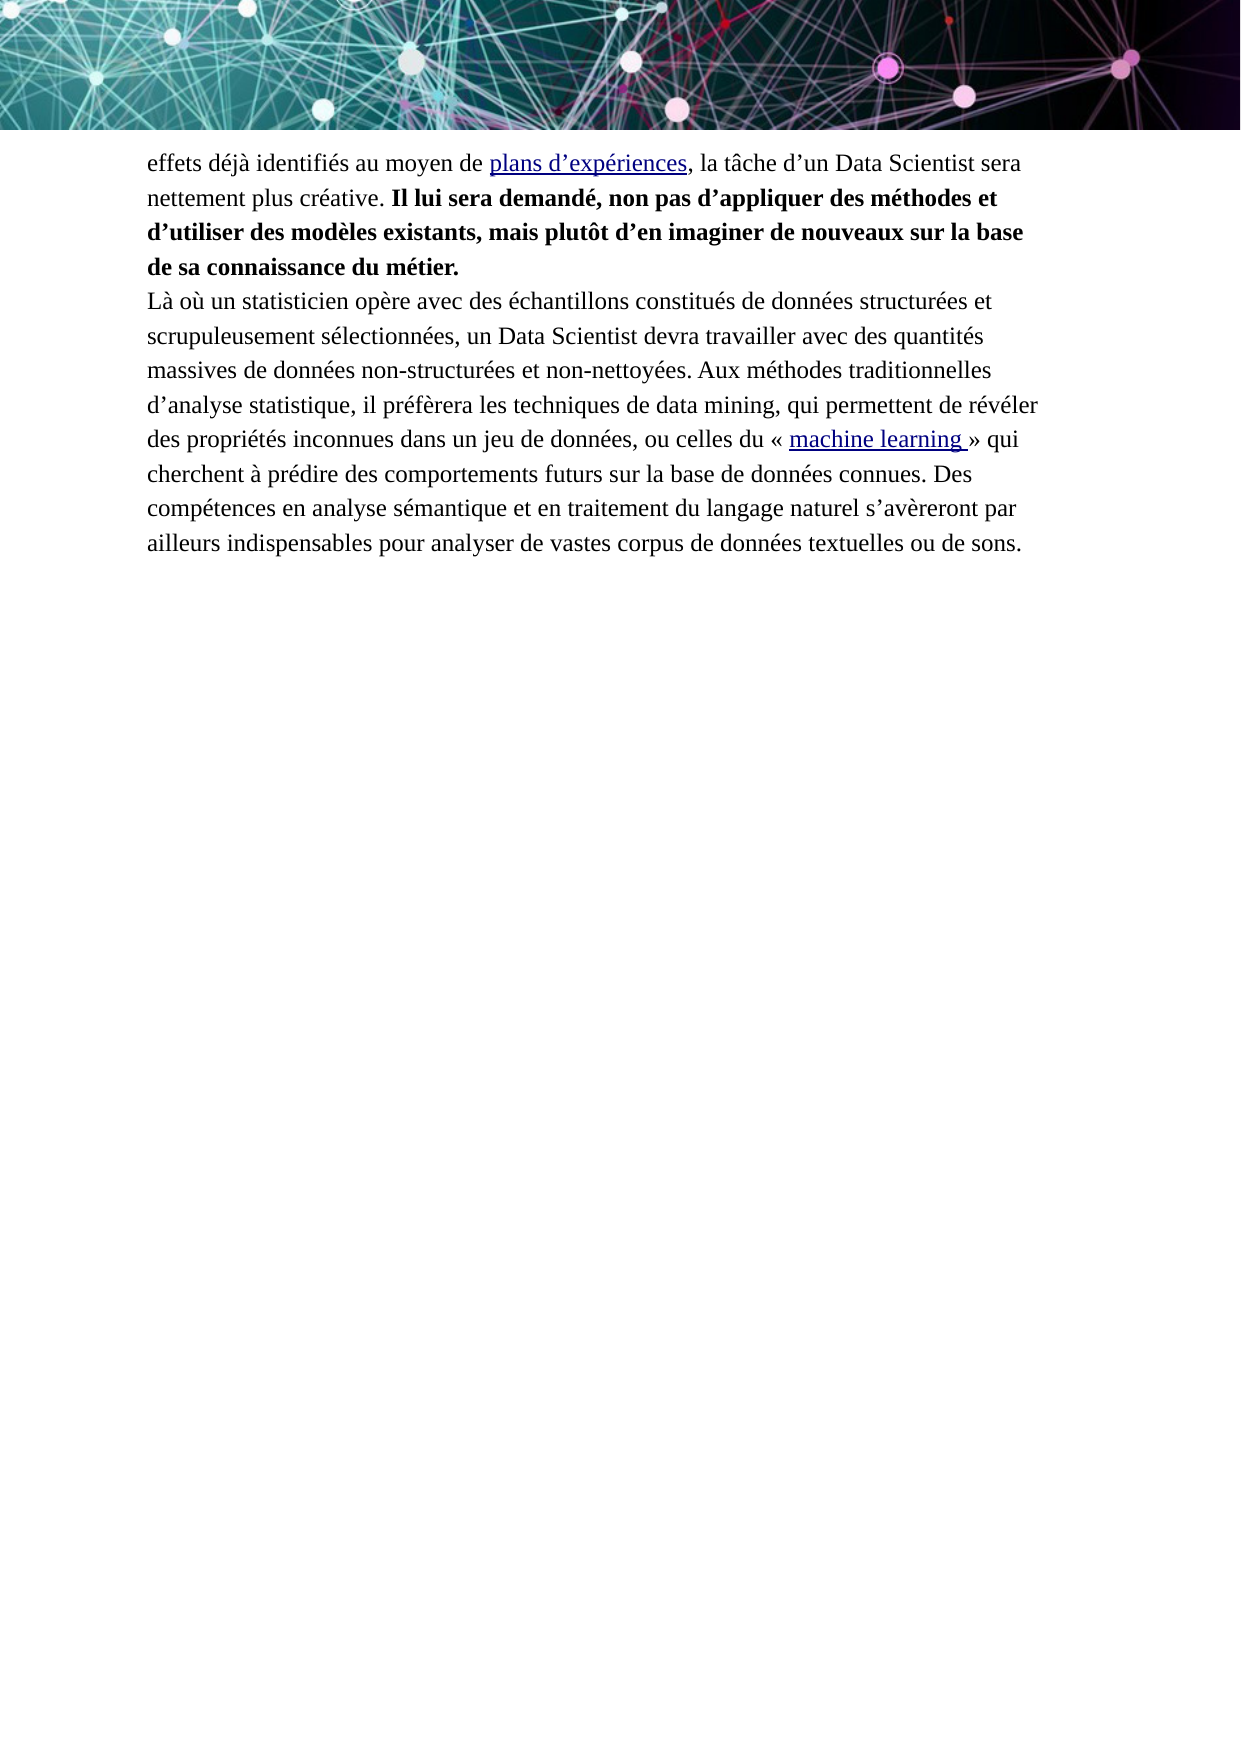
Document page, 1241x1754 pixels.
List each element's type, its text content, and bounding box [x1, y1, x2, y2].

text effets déjà identifiés au moyen de plans d’expériences, la tâche d’un Data Scientist sera nettement plus créative. Il lui sera demandé, non pas d’appliquer des méthodes et d’utiliser des modèles existants, mais plutôt d’en imaginer de nouveaux sur la base de sa connaissance du métier. Là où un statisticien opère avec des échantillons constitués de données structurées et scrupuleusement sélectionnées, un Data Scientist devra travailler avec des quantités massives de données non-structurées et non-nettoyées. Aux méthodes traditionnelles d’analyse statistique, il préfèrera les techniques de data mining, qui permettent de révéler des propriétés inconnues dans un jeu de données, ou celles du « machine learning » qui cherchent à prédire des comportements futurs sur la base de données connues. Des compétences en analyse sémantique et en traitement du langage naturel s’avèreront par ailleurs indispensables pour analyser de vastes corpus de données textuelles ou de sons. [147, 148, 1053, 556]
picture [0, 0, 1241, 130]
